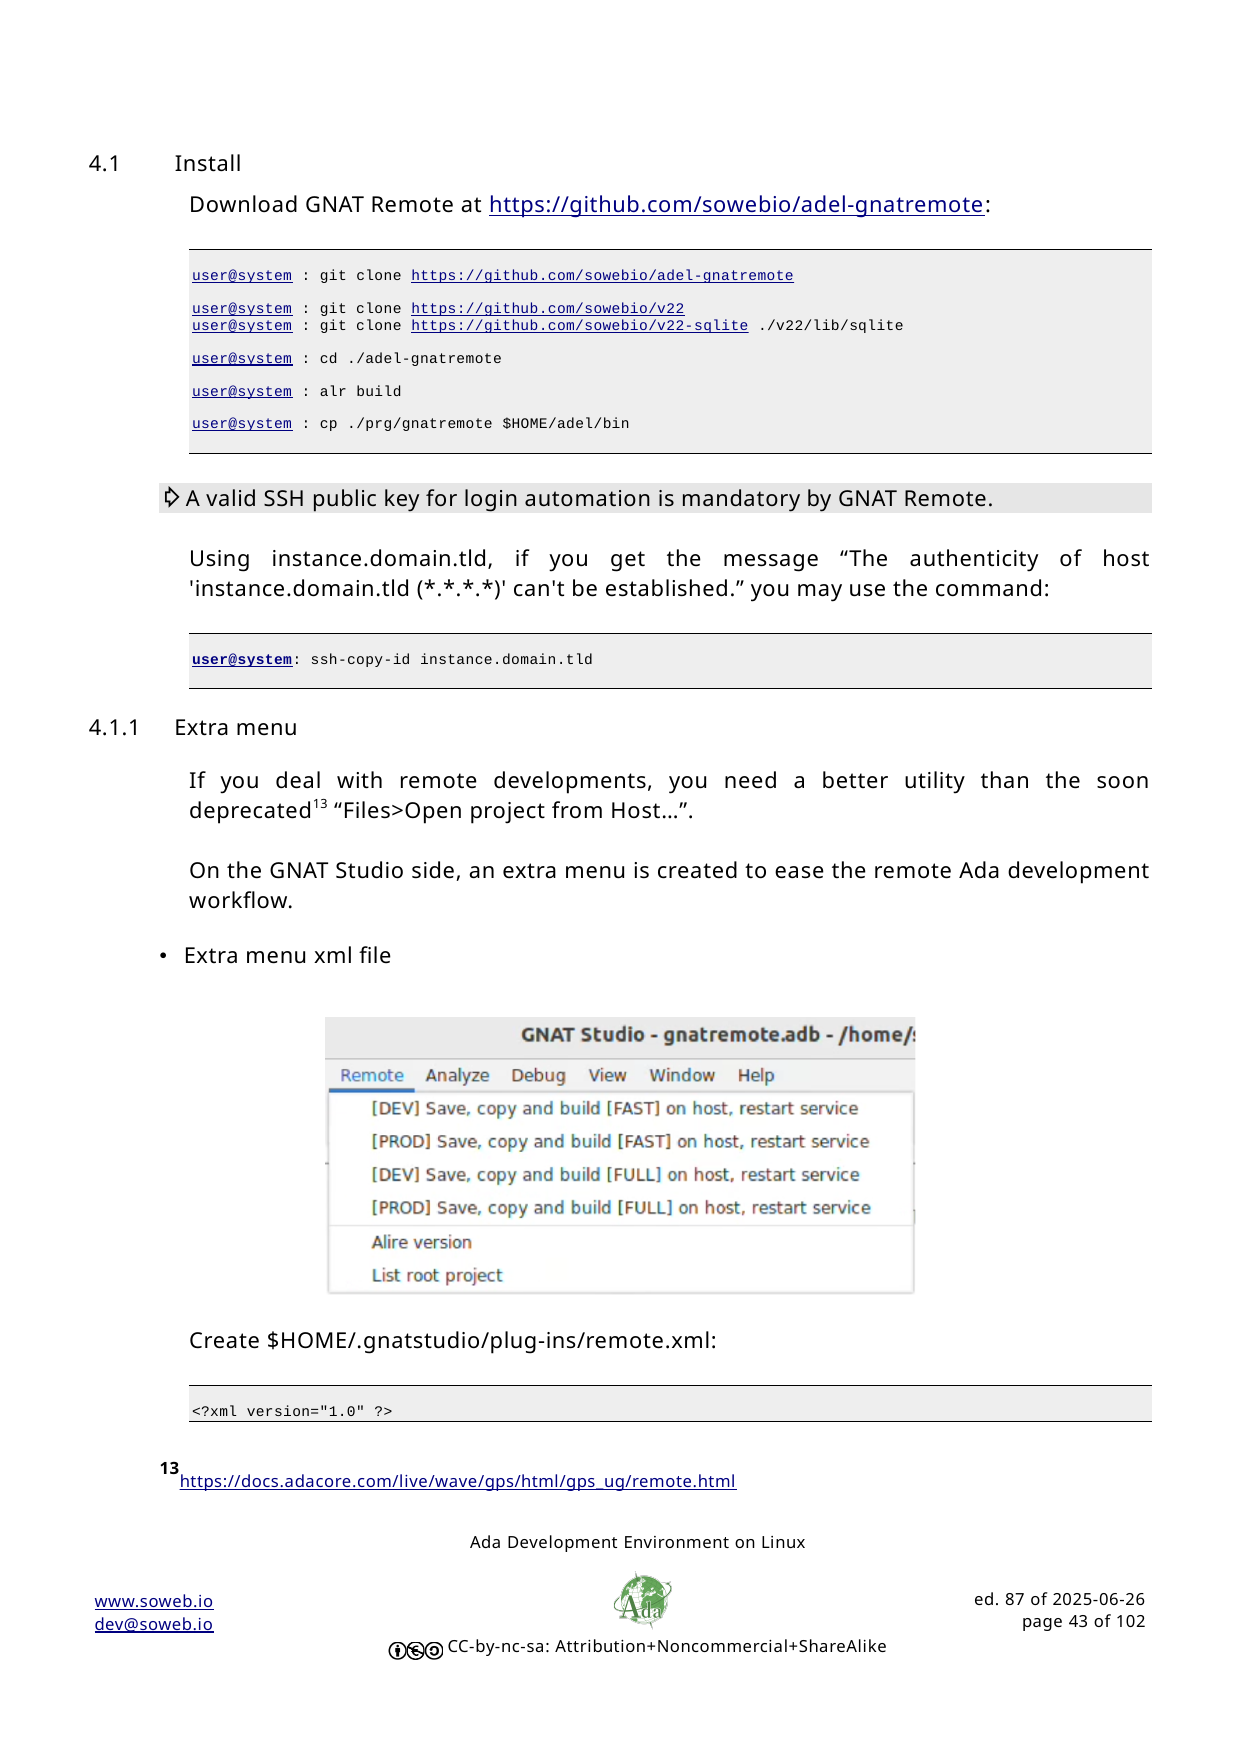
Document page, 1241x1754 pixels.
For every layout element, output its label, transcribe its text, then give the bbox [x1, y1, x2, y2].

subtitle Extra menu [88, 712, 1152, 753]
list A valid SSH public key for login automation is mandatory by GNAT Remote. [159, 483, 1152, 513]
picture [325, 1017, 916, 1295]
picture [388, 1642, 443, 1660]
text https://docs.adacore.com/live/wave/gps/html/gps_ug/remote.html [159, 1457, 1152, 1496]
subtitle Install [88, 148, 1152, 178]
text On the GNAT Studio side, an extra menu is created to ease the remote Ada development workflow. [189, 855, 1152, 915]
text Download GNAT Remote at https://github.com/sowebio/adel-gnatremote: [189, 189, 1152, 219]
subtitle Extra menu xml file [159, 938, 1152, 970]
list user@system : git clone https://github.com/sowebio/adel-gnatremote user@system : git clone https://github.com/sowebio/v22 user@system : git clone https://github.com/sowebio/v22-sqlite ./v22/lib/sqlite user@system : cd ./adel-gnatremote [189, 250, 1152, 364]
text Create $HOME/.gnatstudio/plug-ins/remote.xml: [189, 1325, 1152, 1355]
text Using instance.domain.tld, if you get the message “The authenticity of host 'instance.domain.tld (*.*.*.*)' can't be established.” you may use the command: [189, 543, 1152, 603]
list user@system: ssh-copy-id instance.domain.tld [189, 634, 1152, 688]
picture [613, 1571, 672, 1630]
text If you deal with remote developments, you need a better utility than the soon deprecated “Files>Open project from Host…”. [189, 765, 1152, 825]
list user@system : alr build user@system : cp ./prg/gnatremote $HOME/adel/bin [189, 381, 1152, 453]
list <?xml version="1.0" ?> [189, 1386, 1152, 1421]
